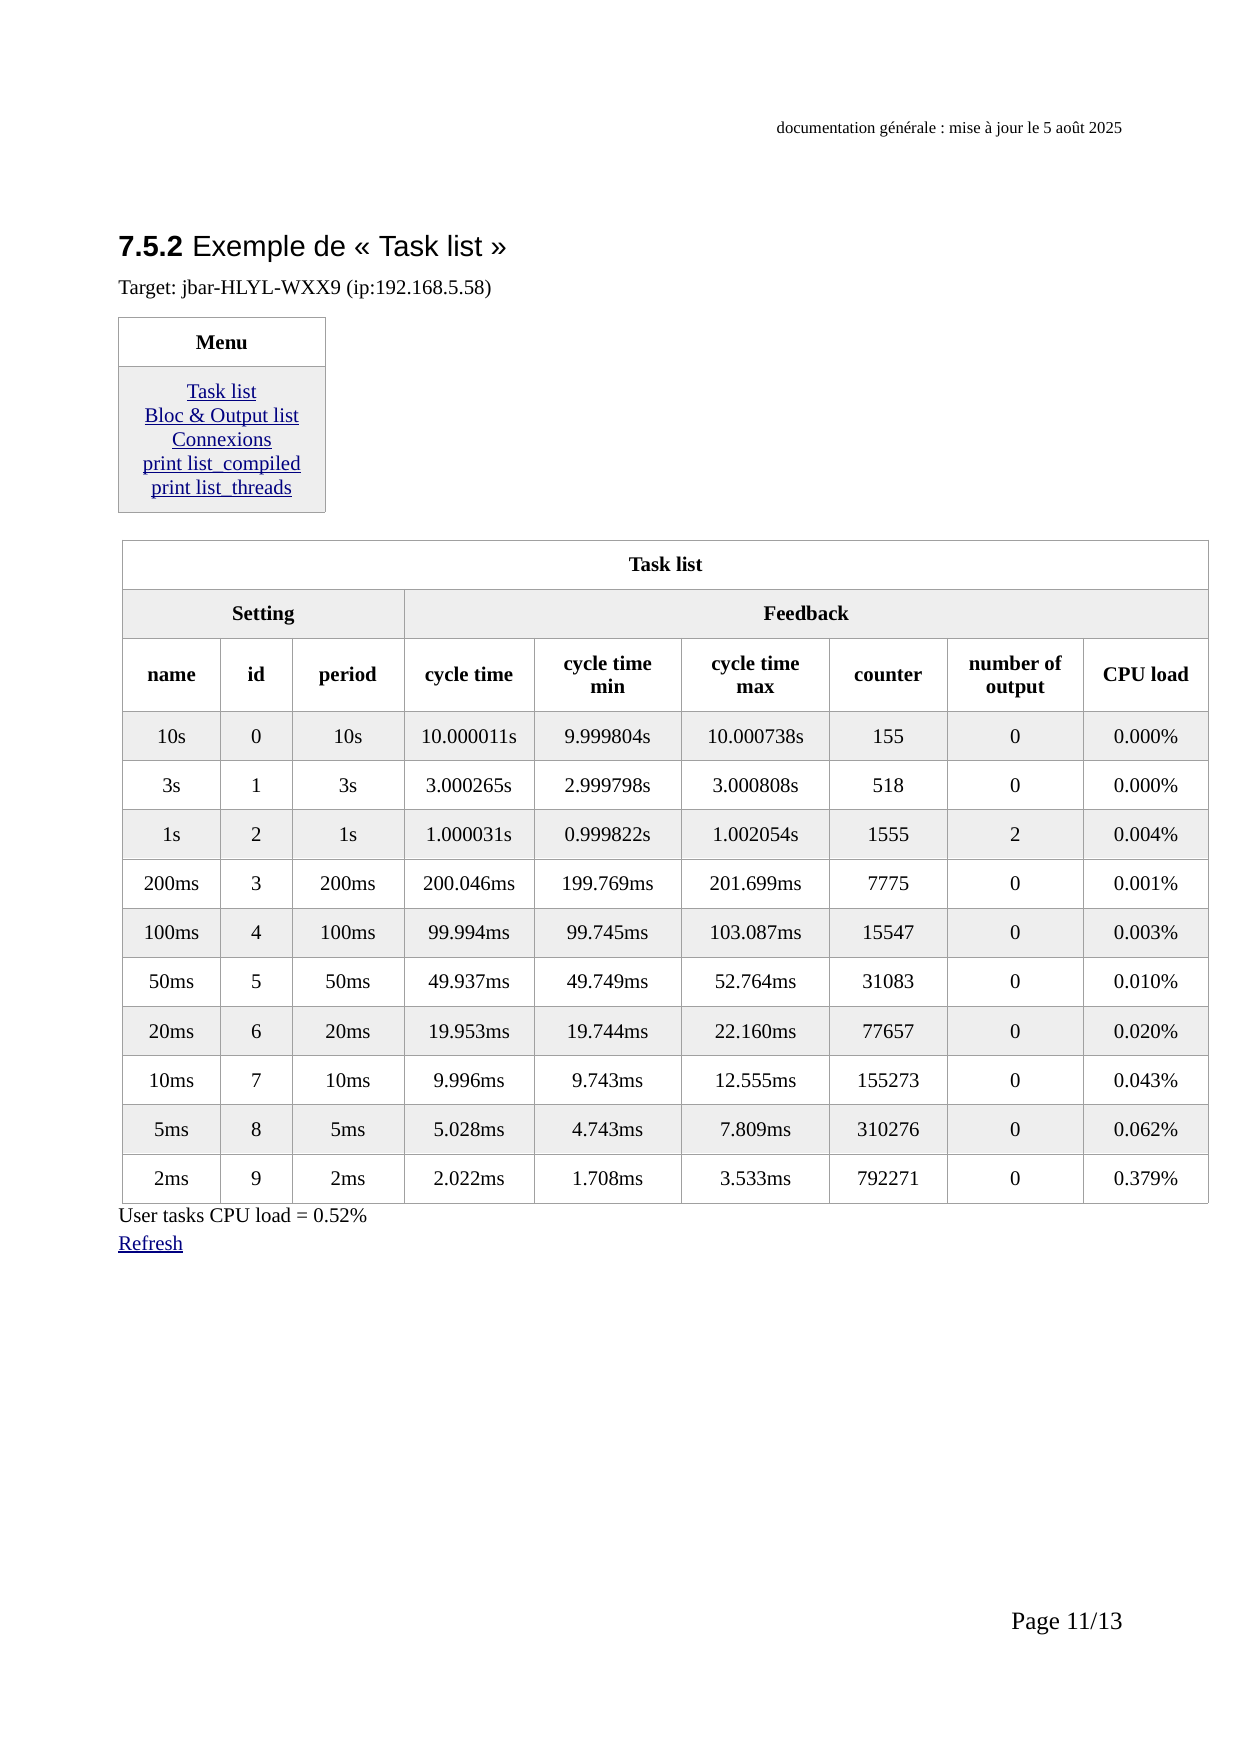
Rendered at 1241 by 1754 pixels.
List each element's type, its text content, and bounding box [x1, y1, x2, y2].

table_cell 0.379% [1084, 1155, 1208, 1203]
table_cell 22.160ms [682, 1007, 829, 1055]
table_cell Setting [123, 590, 404, 638]
table_cell 310276 [830, 1105, 947, 1153]
table_header Task list [123, 541, 1208, 589]
table_cell 3s [123, 761, 220, 809]
table_cell 2ms [123, 1155, 220, 1203]
table_cell 5 [221, 958, 292, 1006]
table_cell 2 [221, 810, 292, 858]
table_cell 0 [948, 1105, 1083, 1153]
table_cell 49.749ms [535, 958, 681, 1006]
table_cell 0 [948, 761, 1083, 809]
table_cell CPU load [1084, 639, 1208, 711]
table_cell 20ms [123, 1007, 220, 1055]
table_cell 3.533ms [682, 1155, 829, 1203]
table_cell 0 [948, 1155, 1083, 1203]
table_cell 100ms [123, 909, 220, 957]
table_cell number of output [948, 639, 1083, 711]
table_cell 77657 [830, 1007, 947, 1055]
table_cell 9.999804s [535, 712, 681, 760]
table_cell 5ms [293, 1105, 404, 1153]
table_cell cycle time min [535, 639, 681, 711]
table_cell 9 [221, 1155, 292, 1203]
table_cell 1.002054s [682, 810, 829, 858]
table_cell 1555 [830, 810, 947, 858]
table_cell 0.062% [1084, 1105, 1208, 1153]
table_cell 99.745ms [535, 909, 681, 957]
table_cell 15547 [830, 909, 947, 957]
table_cell 1s [293, 810, 404, 858]
table_cell 10.000738s [682, 712, 829, 760]
table_cell 50ms [123, 958, 220, 1006]
table_cell id [221, 639, 292, 711]
table_cell 2.999798s [535, 761, 681, 809]
table_cell 200ms [123, 860, 220, 908]
table_cell 99.994ms [405, 909, 534, 957]
table_cell 4 [221, 909, 292, 957]
table_cell 199.769ms [535, 860, 681, 908]
table_cell 6 [221, 1007, 292, 1055]
table_cell 0.999822s [535, 810, 681, 858]
table_cell 10ms [293, 1056, 404, 1104]
table_cell 52.764ms [682, 958, 829, 1006]
table_cell 0.001% [1084, 860, 1208, 908]
table_cell 10.000011s [405, 712, 534, 760]
table_cell 0.020% [1084, 1007, 1208, 1055]
table_cell 0 [948, 860, 1083, 908]
table_cell 19.953ms [405, 1007, 534, 1055]
table_header Menu [119, 318, 325, 366]
table_cell 0.000% [1084, 712, 1208, 760]
table_cell 200ms [293, 860, 404, 908]
table_cell 10s [293, 712, 404, 760]
table_cell 9.996ms [405, 1056, 534, 1104]
table_cell 155 [830, 712, 947, 760]
table_cell 7.809ms [682, 1105, 829, 1153]
table_cell 1 [221, 761, 292, 809]
table_cell 0.004% [1084, 810, 1208, 858]
table_cell 3s [293, 761, 404, 809]
table_cell 31083 [830, 958, 947, 1006]
table_cell 0 [221, 712, 292, 760]
table_cell 7 [221, 1056, 292, 1104]
table_cell 0.003% [1084, 909, 1208, 957]
table_cell 2.022ms [405, 1155, 534, 1203]
table_cell 518 [830, 761, 947, 809]
table_cell name [123, 639, 220, 711]
table_cell counter [830, 639, 947, 711]
table_cell 0.043% [1084, 1056, 1208, 1104]
table_cell 49.937ms [405, 958, 534, 1006]
text User tasks CPU load = 0.52% Refresh [118, 1203, 1122, 1254]
table_cell 0.000% [1084, 761, 1208, 809]
table_cell 103.087ms [682, 909, 829, 957]
table_cell 9.743ms [535, 1056, 681, 1104]
table_cell 155273 [830, 1056, 947, 1104]
table_cell 792271 [830, 1155, 947, 1203]
table_cell 201.699ms [682, 860, 829, 908]
text Target: jbar-HLYL-WXX9 (ip:192.168.5.58) [118, 275, 1122, 299]
table_cell 10ms [123, 1056, 220, 1104]
table_cell 5.028ms [405, 1105, 534, 1153]
table_cell 4.743ms [535, 1105, 681, 1153]
table_cell 19.744ms [535, 1007, 681, 1055]
table_cell 3.000265s [405, 761, 534, 809]
table_cell cycle time max [682, 639, 829, 711]
subtitle Exemple de « Task list » [118, 229, 1122, 262]
table_cell 1s [123, 810, 220, 858]
table_cell 1.708ms [535, 1155, 681, 1203]
table_cell Task list Bloc & Output list Connexions print list_compiled print list_threads [119, 367, 325, 512]
table_cell Feedback [405, 590, 1208, 638]
table_cell 100ms [293, 909, 404, 957]
table_cell 0.010% [1084, 958, 1208, 1006]
table_cell 5ms [123, 1105, 220, 1153]
table_cell 0 [948, 958, 1083, 1006]
table_cell cycle time [405, 639, 534, 711]
table_cell 10s [123, 712, 220, 760]
table_cell 0 [948, 909, 1083, 957]
table_cell 0 [948, 1007, 1083, 1055]
table_cell 200.046ms [405, 860, 534, 908]
table_cell 2 [948, 810, 1083, 858]
table_cell 3.000808s [682, 761, 829, 809]
table_cell 1.000031s [405, 810, 534, 858]
table_cell 0 [948, 1056, 1083, 1104]
table_cell 7775 [830, 860, 947, 908]
table_cell 8 [221, 1105, 292, 1153]
table_cell 20ms [293, 1007, 404, 1055]
table_cell 50ms [293, 958, 404, 1006]
table_cell 12.555ms [682, 1056, 829, 1104]
table_cell 2ms [293, 1155, 404, 1203]
table_cell period [293, 639, 404, 711]
table_cell 3 [221, 860, 292, 908]
table_cell 0 [948, 712, 1083, 760]
